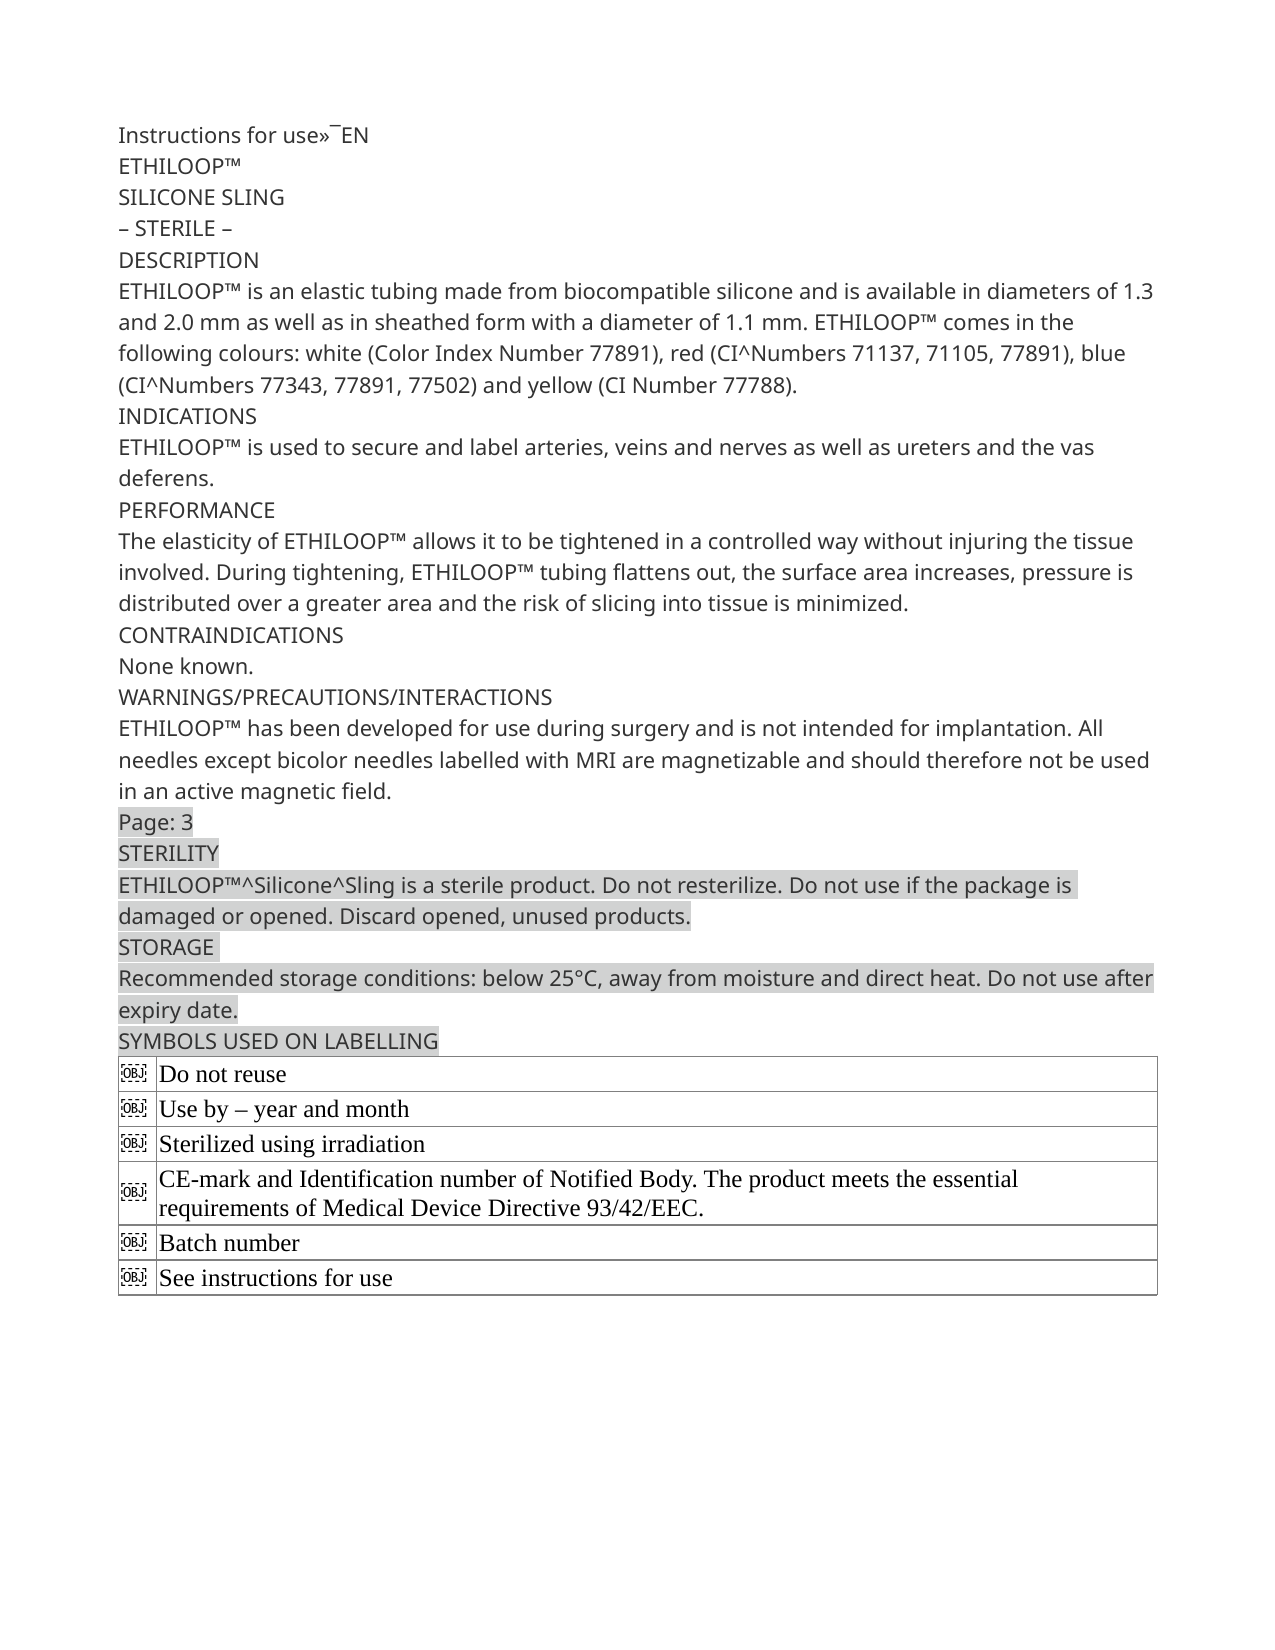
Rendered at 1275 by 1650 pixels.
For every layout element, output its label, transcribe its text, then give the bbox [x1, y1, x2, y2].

table_header ￼ [119, 1057, 156, 1091]
table_cell ￼ [119, 1226, 156, 1259]
text Page: 3 [118, 806, 1157, 837]
table_cell ￼ [119, 1261, 156, 1294]
table_cell ￼ [119, 1092, 156, 1126]
text STERILITY ETHILOOP™^Silicone^Sling is a sterile product. Do not resterilize. Do not use if the package is damaged or opened. Discard opened, unused products. STORAGE Recommended storage conditions: below 25°C, away from moisture and direct heat. Do not use after expiry date. SYMBOLS USED ON LABELLING [118, 837, 1157, 1056]
text Instructions for use»¯EN ETHILOOP™ SILICONE SLING – STERILE – DESCRIPTION ETHILOOP™ is an elastic tubing made from biocompatible silicone and is available in diameters of 1.3 and 2.0 mm as well as in sheathed form with a diameter of 1.1 mm. ETHILOOP™ comes in the following colours: white (Color Index Number 77891), red (CI^Numbers 71137, 71105, 77891), blue (CI^Numbers 77343, 77891, 77502) and yellow (CI Number 77788). INDICATIONS ETHILOOP™ is used to secure and label arteries, veins and nerves as well as ureters and the vas deferens. PERFORMANCE The elasticity of ETHILOOP™ allows it to be tightened in a controlled way without injuring the tissue involved. During tightening, ETHILOOP™ tubing flattens out, the surface area increases, pressure is distributed over a greater area and the risk of slicing into tissue is minimized. CONTRAINDICATIONS None known. WARNINGS/PRECAUTIONS/INTERACTIONS ETHILOOP™ has been developed for use during surgery and is not intended for implantation. All needles except bicolor needles labelled with MRI are magnetizable and should therefore not be used in an active magnetic field. [118, 118, 1157, 806]
table_cell ￼ [119, 1162, 156, 1224]
table_cell Batch number [157, 1226, 1157, 1259]
table_cell Use by – year and month [157, 1092, 1157, 1126]
table_cell Sterilized using irradiation [157, 1127, 1157, 1161]
table_cell CE-mark and Identification number of Notified Body. The product meets the essential requirements of Medical Device Directive 93/42/EEC. [157, 1162, 1157, 1224]
table_cell See instructions for use [157, 1261, 1157, 1294]
table_cell ￼ [119, 1127, 156, 1161]
table_header Do not reuse [157, 1057, 1157, 1091]
